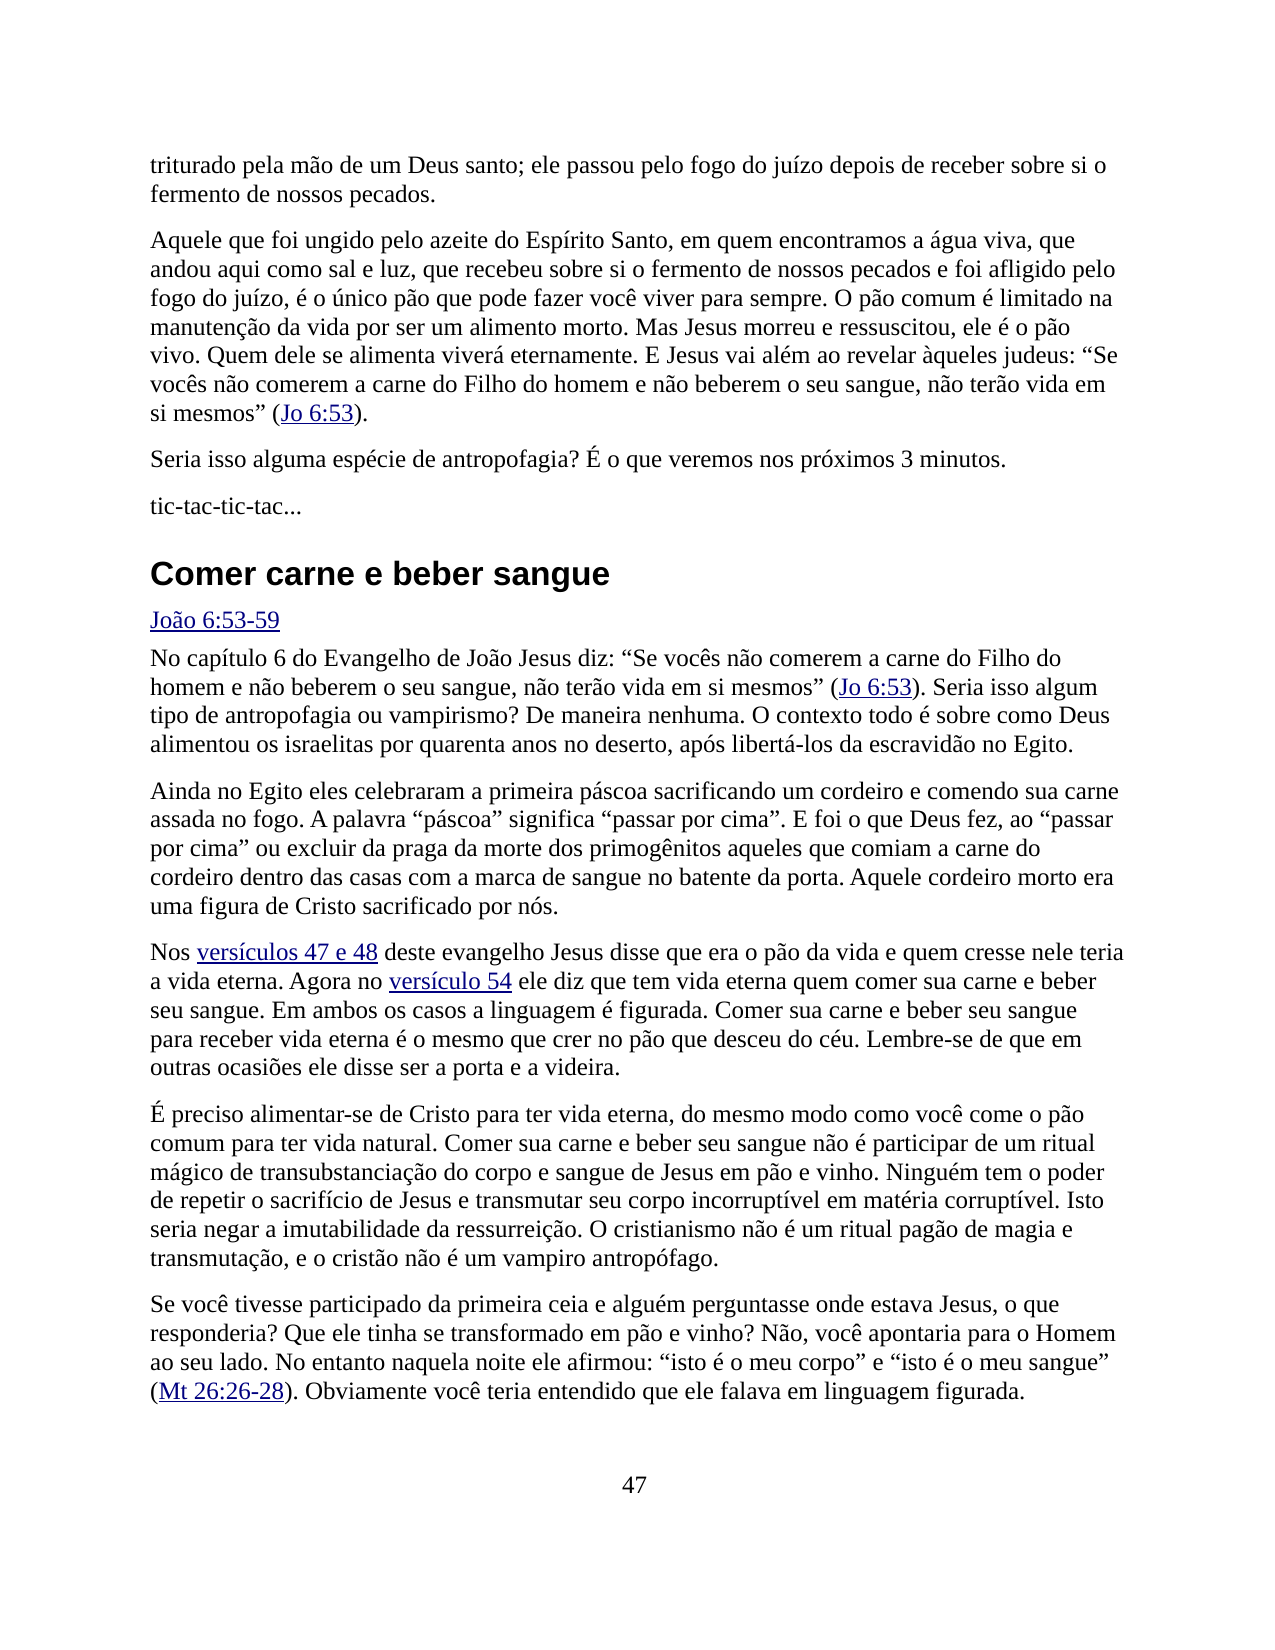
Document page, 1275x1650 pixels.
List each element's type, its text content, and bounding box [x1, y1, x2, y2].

text João 6:53-59 [150, 605, 1125, 634]
text No capítulo 6 do Evangelho de João Jesus diz: “Se vocês não comerem a carne do Filho do homem e não beberem o seu sangue, não terão vida em si mesmos” (Jo 6:53). Seria isso algum tipo de antropofagia ou vampirismo? De maneira nenhuma. O contexto todo é sobre como Deus alimentou os israelitas por quarenta anos no deserto, após libertá-los da escravidão no Egito. [150, 643, 1125, 758]
text Ainda no Egito eles celebraram a primeira páscoa sacrificando um cordeiro e comendo sua carne assada no fogo. A palavra “páscoa” significa “passar por cima”. E foi o que Deus fez, ao “passar por cima” ou excluir da praga da morte dos primogênitos aqueles que comiam a carne do cordeiro dentro das casas com a marca de sangue no batente da porta. Aquele cordeiro morto era uma figura de Cristo sacrificado por nós. [150, 776, 1125, 919]
text É preciso alimentar-se de Cristo para ter vida eterna, do mesmo modo como você come o pão comum para ter vida natural. Comer sua carne e beber seu sangue não é participar de um ritual mágico de transubstanciação do corpo e sangue de Jesus em pão e vinho. Ninguém tem o poder de repetir o sacrifício de Jesus e transmutar seu corpo incorruptível em matéria corruptível. Isto seria negar a imutabilidade da ressurreição. O cristianismo não é um ritual pagão de magia e transmutação, e o cristão não é um vampiro antropófago. [150, 1099, 1125, 1272]
text Aquele que foi ungido pelo azeite do Espírito Santo, em quem encontramos a água viva, que andou aqui como sal e luz, que recebeu sobre si o fermento de nossos pecados e foi afligido pelo fogo do juízo, é o único pão que pode fazer você viver para sempre. O pão comum é limitado na manutenção da vida por ser um alimento morto. Mas Jesus morreu e ressuscitou, ele é o pão vivo. Quem dele se alimenta viverá eternamente. E Jesus vai além ao revelar àqueles judeus: “Se vocês não comerem a carne do Filho do homem e não beberem o seu sangue, não terão vida em si mesmos” (Jo 6:53). [150, 225, 1125, 427]
text Nos versículos 47 e 48 deste evangelho Jesus disse que era o pão da vida e quem cresse nele teria a vida eterna. Agora no versículo 54 ele diz que tem vida eterna quem comer sua carne e beber seu sangue. Em ambos os casos a linguagem é figurada. Comer sua carne e beber seu sangue para receber vida eterna é o mesmo que crer no pão que desceu do céu. Lembre-se de que em outras ocasiões ele disse ser a porta e a videira. [150, 937, 1125, 1081]
text Seria isso alguma espécie de antropofagia? É o que veremos nos próximos 3 minutos. [150, 444, 1125, 473]
text tic-tac-tic-tac... [150, 491, 1125, 520]
text triturado pela mão de um Deus santo; ele passou pelo fogo do juízo depois de receber sobre si o fermento de nossos pecados. [150, 150, 1125, 207]
text Se você tivesse participado da primeira ceia e alguém perguntasse onde estava Jesus, o que responderia? Que ele tinha se transformado em pão e vinho? Não, você apontaria para o Homem ao seu lado. No entanto naquela noite ele afirmou: “isto é o meu corpo” e “isto é o meu sangue” (Mt 26:26-28). Obviamente você teria entendido que ele falava em linguagem figurada. [150, 1289, 1125, 1404]
subtitle Comer carne e beber sangue [150, 554, 1125, 593]
